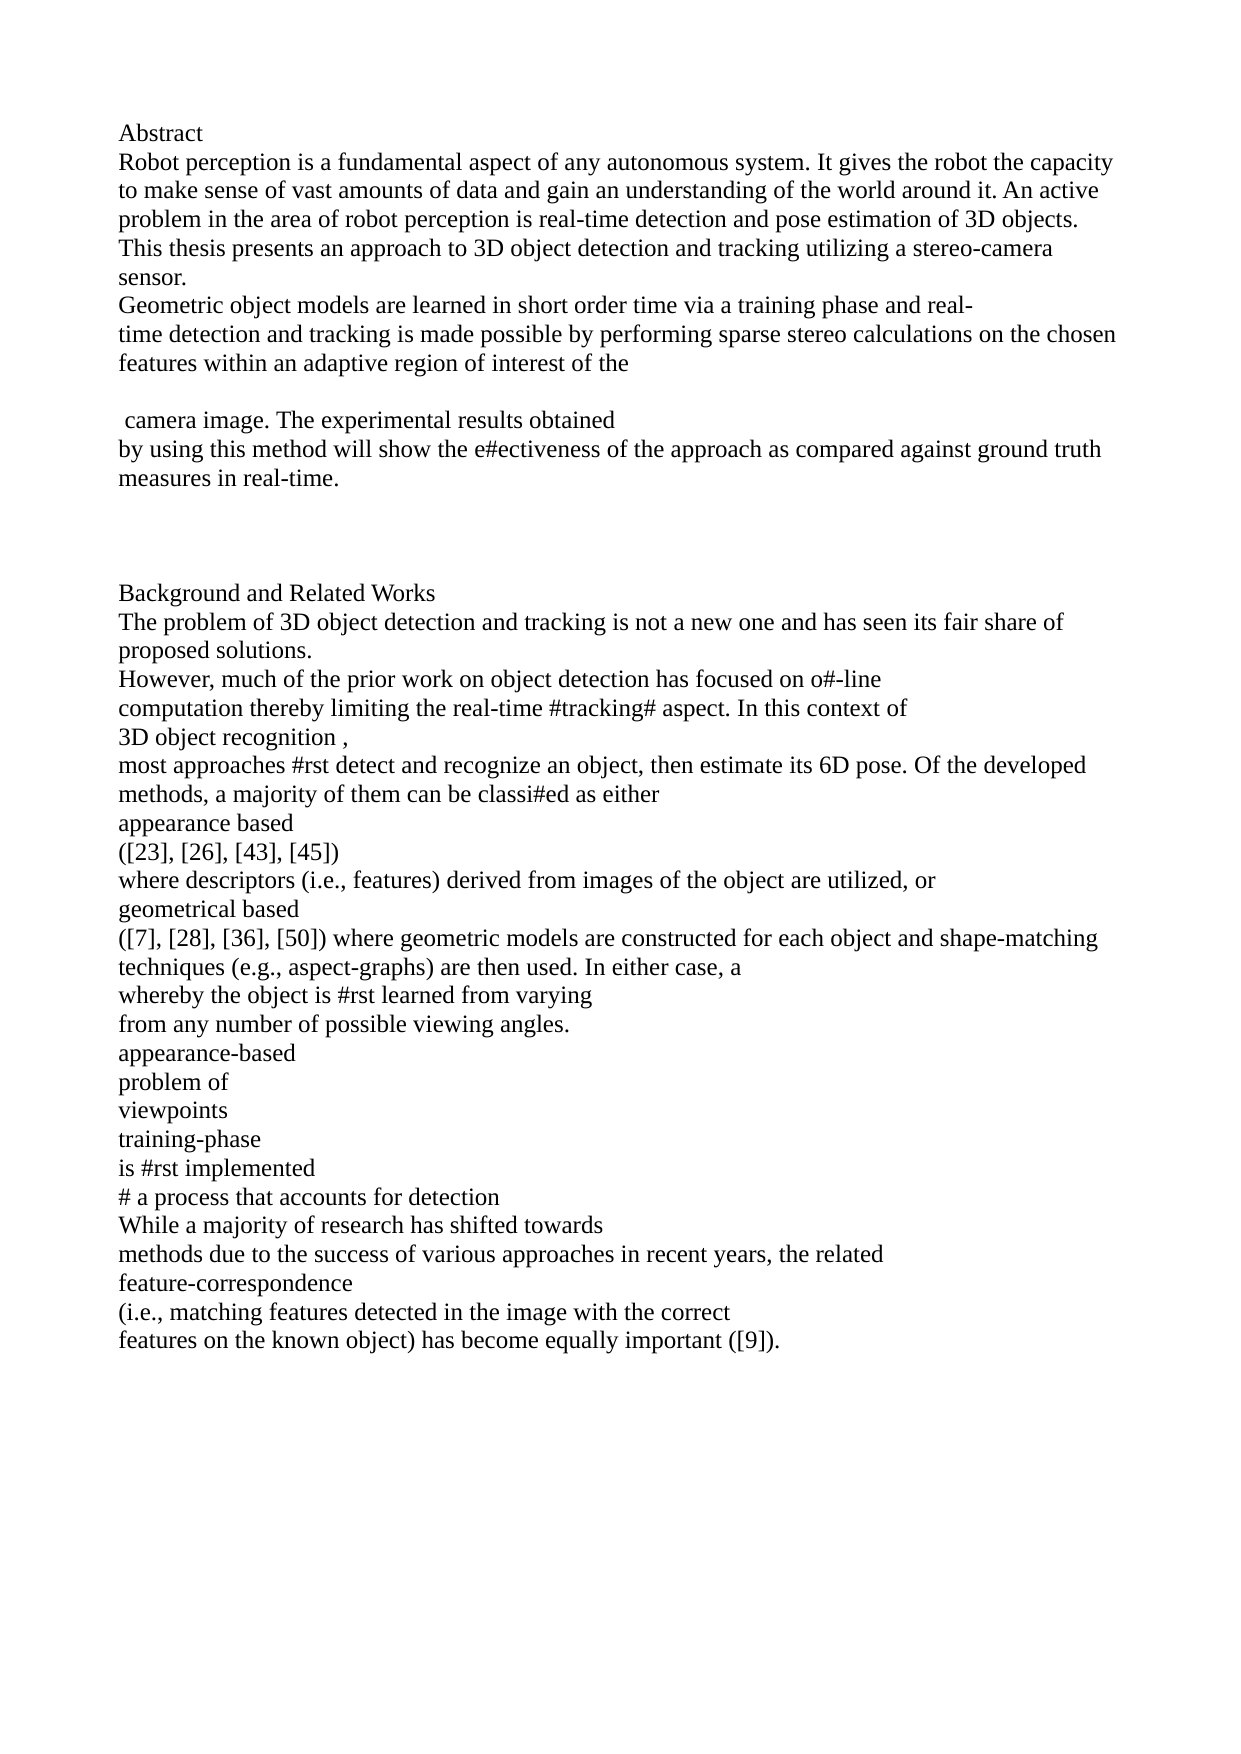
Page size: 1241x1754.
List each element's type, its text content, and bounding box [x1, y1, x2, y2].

text features on the known object) has become equally important ([9]). [118, 1326, 1122, 1354]
text appearance-based [118, 1038, 1122, 1067]
text problem in the area of robot perception is real-time detection and pose estimation of 3D objects. [118, 204, 1122, 233]
text While a majority of research has shifted towards [118, 1211, 1122, 1239]
text to make sense of vast amounts of data and gain an understanding of the world around it. An active [118, 176, 1122, 204]
text ([23], [26], [43], [45]) [118, 837, 1122, 866]
text appearance based [118, 808, 1122, 837]
text measures in real-time. [118, 463, 1122, 492]
text by using this method will show the e#ectiveness of the approach as compared against ground truth [118, 434, 1122, 463]
text computation thereby limiting the real-time #tracking# aspect. In this context of [118, 693, 1122, 722]
text most approaches #rst detect and recognize an object, then estimate its 6D pose. Of the developed [118, 751, 1122, 779]
text Robot perception is a fundamental aspect of any autonomous system. It gives the robot the capacity [118, 147, 1122, 176]
text (i.e., matching features detected in the image with the correct [118, 1297, 1122, 1326]
text geometrical based [118, 894, 1122, 923]
text problem of [118, 1067, 1122, 1096]
text 3D object recognition , [118, 722, 1122, 751]
text This thesis presents an approach to 3D object detection and tracking utilizing a stereo-camera [118, 233, 1122, 262]
text Abstract [118, 118, 1122, 147]
text from any number of possible viewing angles. [118, 1009, 1122, 1038]
text sensor. [118, 262, 1122, 291]
text Geometric object models are learned in short order time via a training phase and real- [118, 291, 1122, 319]
text methods due to the success of various approaches in recent years, the related [118, 1239, 1122, 1268]
text features within an adaptive region of interest of the [118, 348, 1122, 377]
text time detection and tracking is made possible by performing sparse stereo calculations on the chosen [118, 319, 1122, 348]
text training-phase [118, 1124, 1122, 1153]
text camera image. The experimental results obtained [118, 406, 1122, 434]
text The problem of 3D object detection and tracking is not a new one and has seen its fair share of [118, 607, 1122, 636]
text Background and Related Works [118, 578, 1122, 607]
text feature-correspondence [118, 1268, 1122, 1297]
text methods, a majority of them can be classi#ed as either [118, 779, 1122, 808]
text # a process that accounts for detection [118, 1182, 1122, 1211]
text is #rst implemented [118, 1153, 1122, 1182]
text where descriptors (i.e., features) derived from images of the object are utilized, or [118, 866, 1122, 894]
text However, much of the prior work on object detection has focused on o#-line [118, 664, 1122, 693]
text ([7], [28], [36], [50]) where geometric models are constructed for each object and shape-matching [118, 923, 1122, 952]
text techniques (e.g., aspect-graphs) are then used. In either case, a [118, 952, 1122, 981]
text whereby the object is #rst learned from varying [118, 981, 1122, 1009]
text viewpoints [118, 1096, 1122, 1124]
text proposed solutions. [118, 636, 1122, 664]
